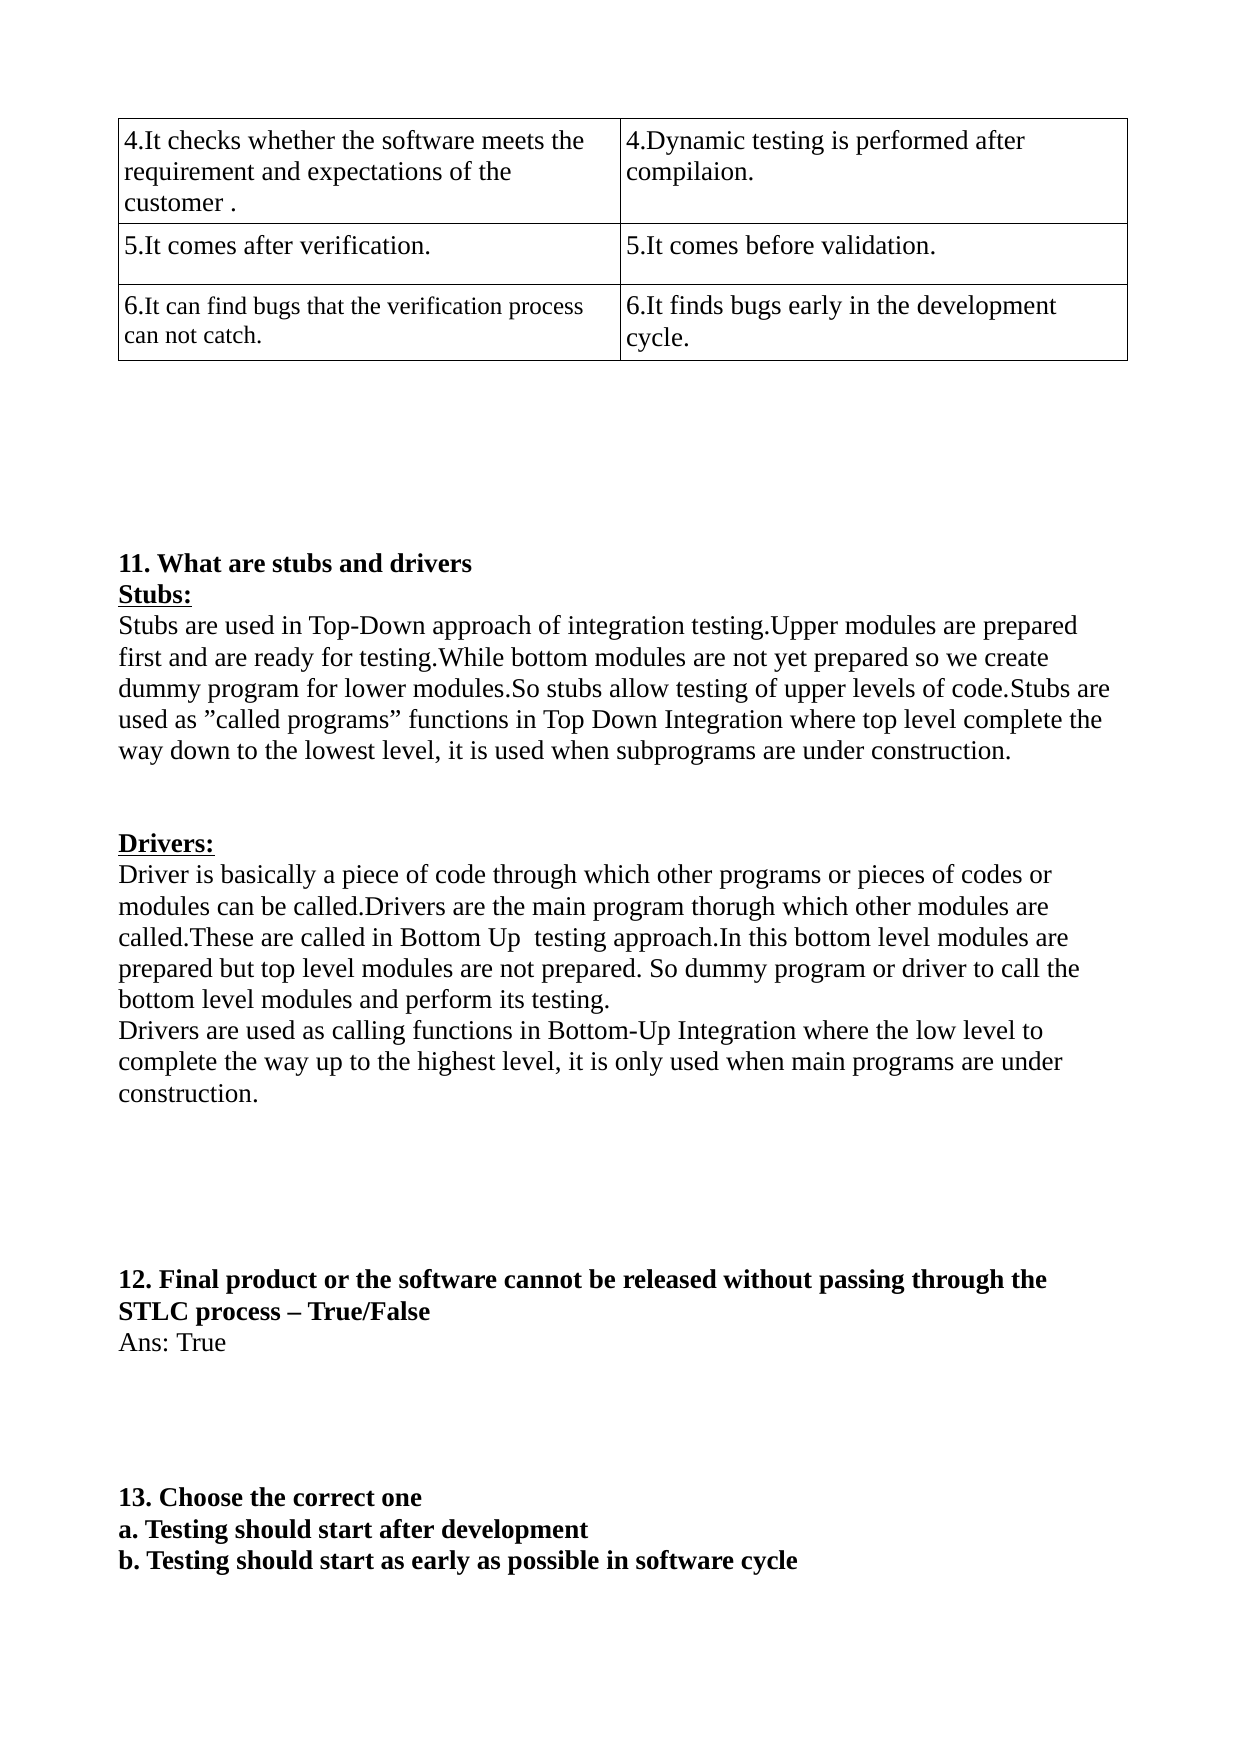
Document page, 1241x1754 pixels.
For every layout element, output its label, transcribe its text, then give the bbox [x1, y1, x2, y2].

text Stubs are used in Top-Down approach of integration testing.Upper modules are prepared first and are ready for testing.While bottom modules are not yet prepared so we create dummy program for lower modules.So stubs allow testing of upper levels of code.Stubs are used as ”called programs” functions in Top Down Integration where top level complete the way down to the lowest level, it is used when subprograms are under construction. [118, 609, 1122, 765]
text Driver is basically a piece of code through which other programs or pieces of codes or modules can be called.Drivers are the main program thorugh which other modules are called.These are called in Bottom Up testing approach.In this bottom level modules are prepared but top level modules are not prepared. So dummy program or driver to call the bottom level modules and perform its testing. [118, 859, 1122, 1014]
text 12. Final product or the software cannot be released without passing through the STLC process – True/False [118, 1263, 1122, 1326]
table_cell 5.It comes before validation. [621, 224, 1127, 284]
text 13. Choose the correct one a. Testing should start after development b. Testing should start as early as possible in software cycle [118, 1482, 1122, 1575]
table_cell 6.It can find bugs that the verification process can not catch. [119, 285, 620, 360]
text 11. What are stubs and drivers [118, 547, 1122, 578]
table_cell 4.It checks whether the software meets the requirement and expectations of the customer . [119, 119, 620, 223]
table_cell 4.Dynamic testing is performed after compilaion. [621, 119, 1127, 223]
text Ans: True [118, 1326, 1122, 1357]
table_cell 6.It finds bugs early in the development cycle. [621, 285, 1127, 360]
text Drivers are used as calling functions in Bottom-Up Integration where the low level to complete the way up to the highest level, it is only used when main programs are under construction. [118, 1014, 1122, 1108]
text Stubs: [118, 578, 1122, 609]
table_cell 5.It comes after verification. [119, 224, 620, 284]
text Drivers: [118, 827, 1122, 859]
